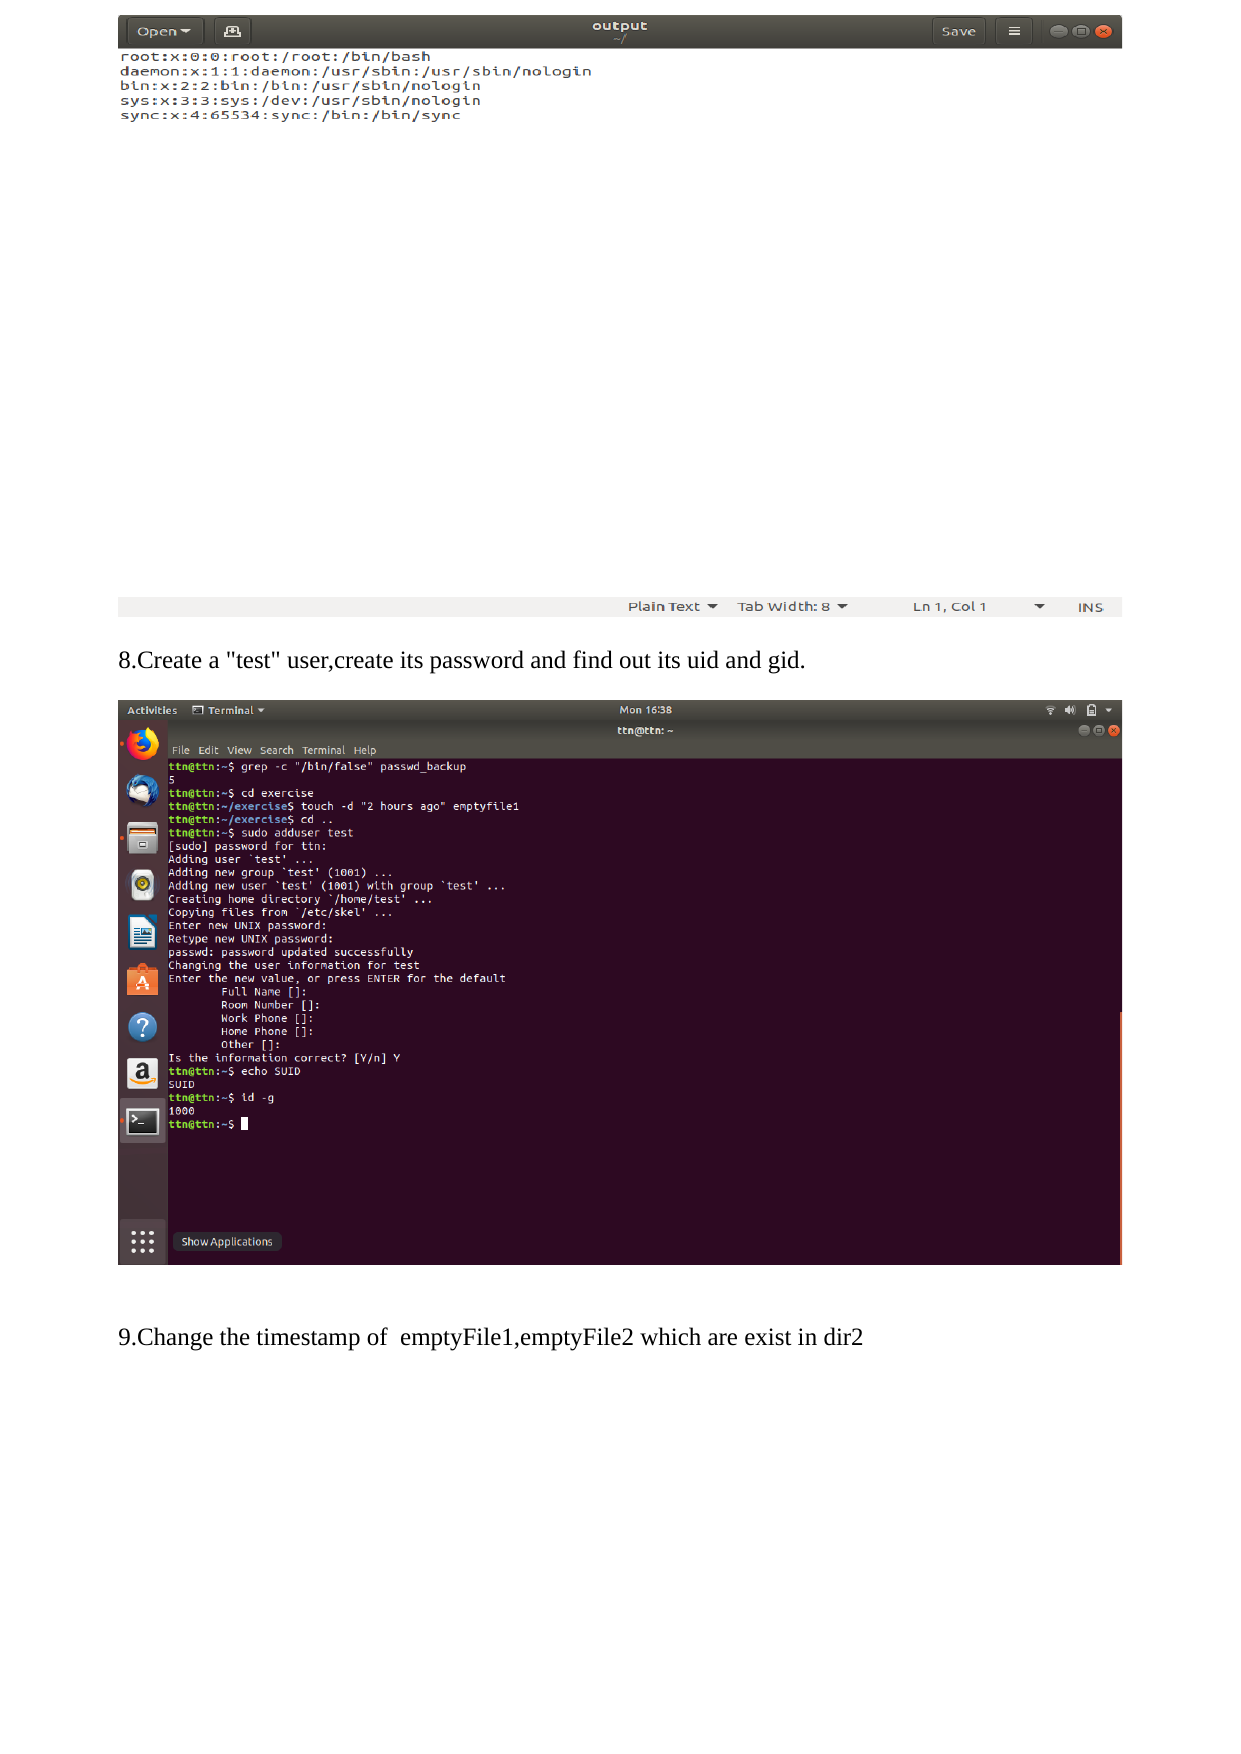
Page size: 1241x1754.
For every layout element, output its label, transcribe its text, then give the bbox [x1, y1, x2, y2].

picture [118, 15, 1123, 617]
text 9.Change the timestamp of emptyFile1,emptyFile2 which are exist in dir2 [118, 1322, 1122, 1351]
text 8.Create a "test" user,create its password and find out its uid and gid. [118, 646, 1122, 674]
picture [118, 700, 1123, 1265]
